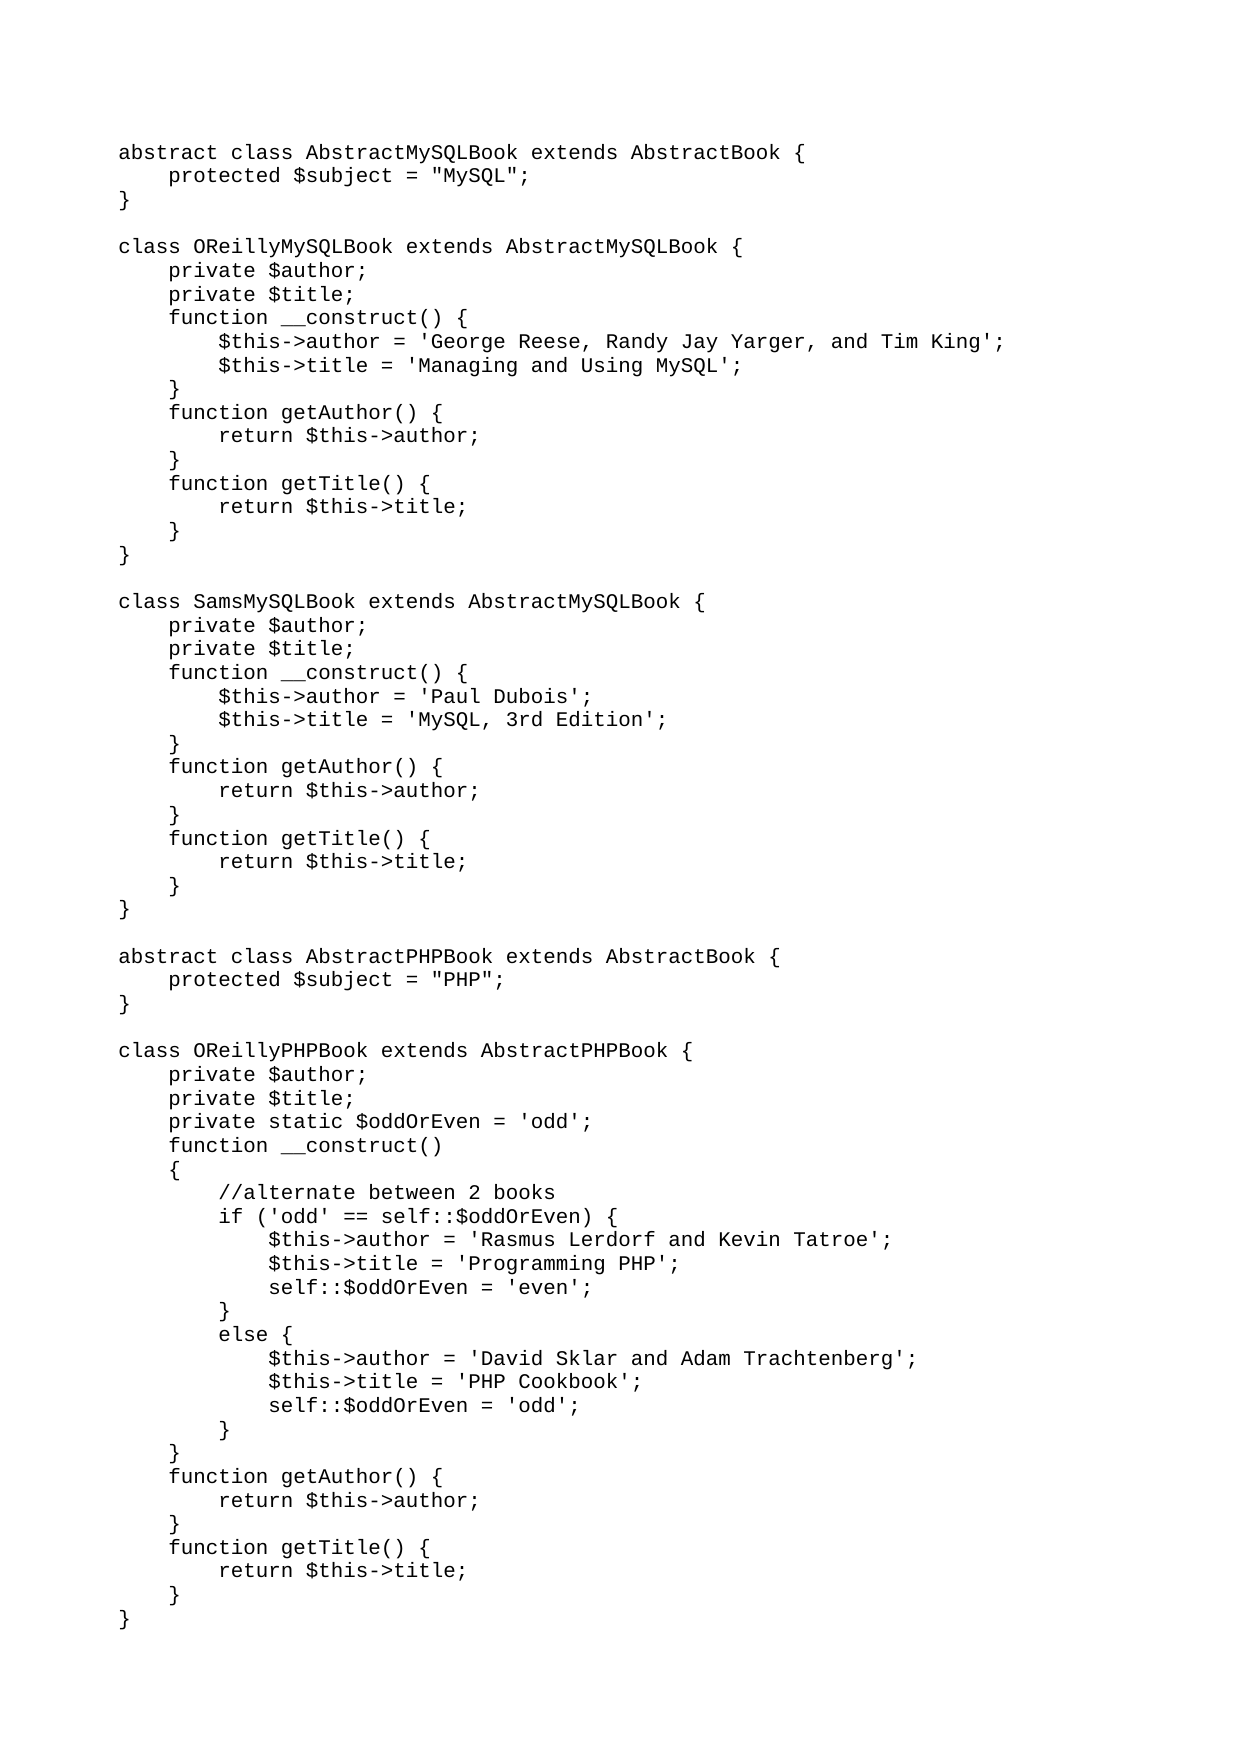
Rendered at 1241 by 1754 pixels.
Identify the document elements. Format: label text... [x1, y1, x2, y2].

text function getTitle() { [118, 1537, 1122, 1561]
text else { [118, 1324, 1122, 1348]
text class OReillyMySQLBook extends AbstractMySQLBook { [118, 236, 1122, 260]
text $this->author = 'Paul Dubois'; [118, 686, 1122, 709]
text } [118, 1419, 1122, 1442]
text } [118, 898, 1122, 922]
text $this->author = 'George Reese, Randy Jay Yarger, and Tim King'; [118, 331, 1122, 354]
text return $this->author; [118, 1489, 1122, 1513]
text function getAuthor() { [118, 402, 1122, 426]
text function getAuthor() { [118, 1466, 1122, 1489]
text { [118, 1158, 1122, 1182]
text private $author; [118, 1064, 1122, 1088]
text $this->title = 'MySQL, 3rd Edition'; [118, 709, 1122, 733]
text function __construct() { [118, 307, 1122, 331]
text return $this->author; [118, 426, 1122, 449]
text } [118, 544, 1122, 567]
text } [118, 189, 1122, 213]
text abstract class AbstractMySQLBook extends AbstractBook { [118, 142, 1122, 165]
text } [118, 1442, 1122, 1466]
text private $title; [118, 1088, 1122, 1111]
text } [118, 733, 1122, 757]
text function __construct() [118, 1135, 1122, 1158]
text } [118, 1584, 1122, 1608]
text } [118, 449, 1122, 473]
text return $this->title; [118, 1561, 1122, 1584]
text } [118, 1608, 1122, 1631]
text $this->title = 'Managing and Using MySQL'; [118, 354, 1122, 378]
text protected $subject = "MySQL"; [118, 165, 1122, 189]
text protected $subject = "PHP"; [118, 969, 1122, 993]
text } [118, 875, 1122, 898]
text $this->title = 'PHP Cookbook'; [118, 1371, 1122, 1395]
text //alternate between 2 books [118, 1182, 1122, 1206]
text } [118, 993, 1122, 1017]
text $this->author = 'David Sklar and Adam Trachtenberg'; [118, 1348, 1122, 1371]
text self::$oddOrEven = 'odd'; [118, 1395, 1122, 1419]
text if ('odd' == self::$oddOrEven) { [118, 1206, 1122, 1229]
text return $this->title; [118, 496, 1122, 520]
text self::$oddOrEven = 'even'; [118, 1277, 1122, 1300]
text function getTitle() { [118, 827, 1122, 851]
text function getTitle() { [118, 473, 1122, 496]
text $this->title = 'Programming PHP'; [118, 1253, 1122, 1277]
text private $author; [118, 260, 1122, 284]
text private $title; [118, 284, 1122, 307]
text function getAuthor() { [118, 757, 1122, 780]
text private $author; [118, 615, 1122, 638]
text return $this->title; [118, 851, 1122, 875]
text function __construct() { [118, 662, 1122, 686]
text } [118, 520, 1122, 544]
text } [118, 378, 1122, 402]
text } [118, 1300, 1122, 1324]
text private static $oddOrEven = 'odd'; [118, 1111, 1122, 1135]
text } [118, 804, 1122, 827]
text return $this->author; [118, 780, 1122, 804]
text $this->author = 'Rasmus Lerdorf and Kevin Tatroe'; [118, 1229, 1122, 1253]
text } [118, 1513, 1122, 1537]
text class OReillyPHPBook extends AbstractPHPBook { [118, 1040, 1122, 1064]
text class SamsMySQLBook extends AbstractMySQLBook { [118, 591, 1122, 615]
text private $title; [118, 638, 1122, 662]
text abstract class AbstractPHPBook extends AbstractBook { [118, 946, 1122, 969]
